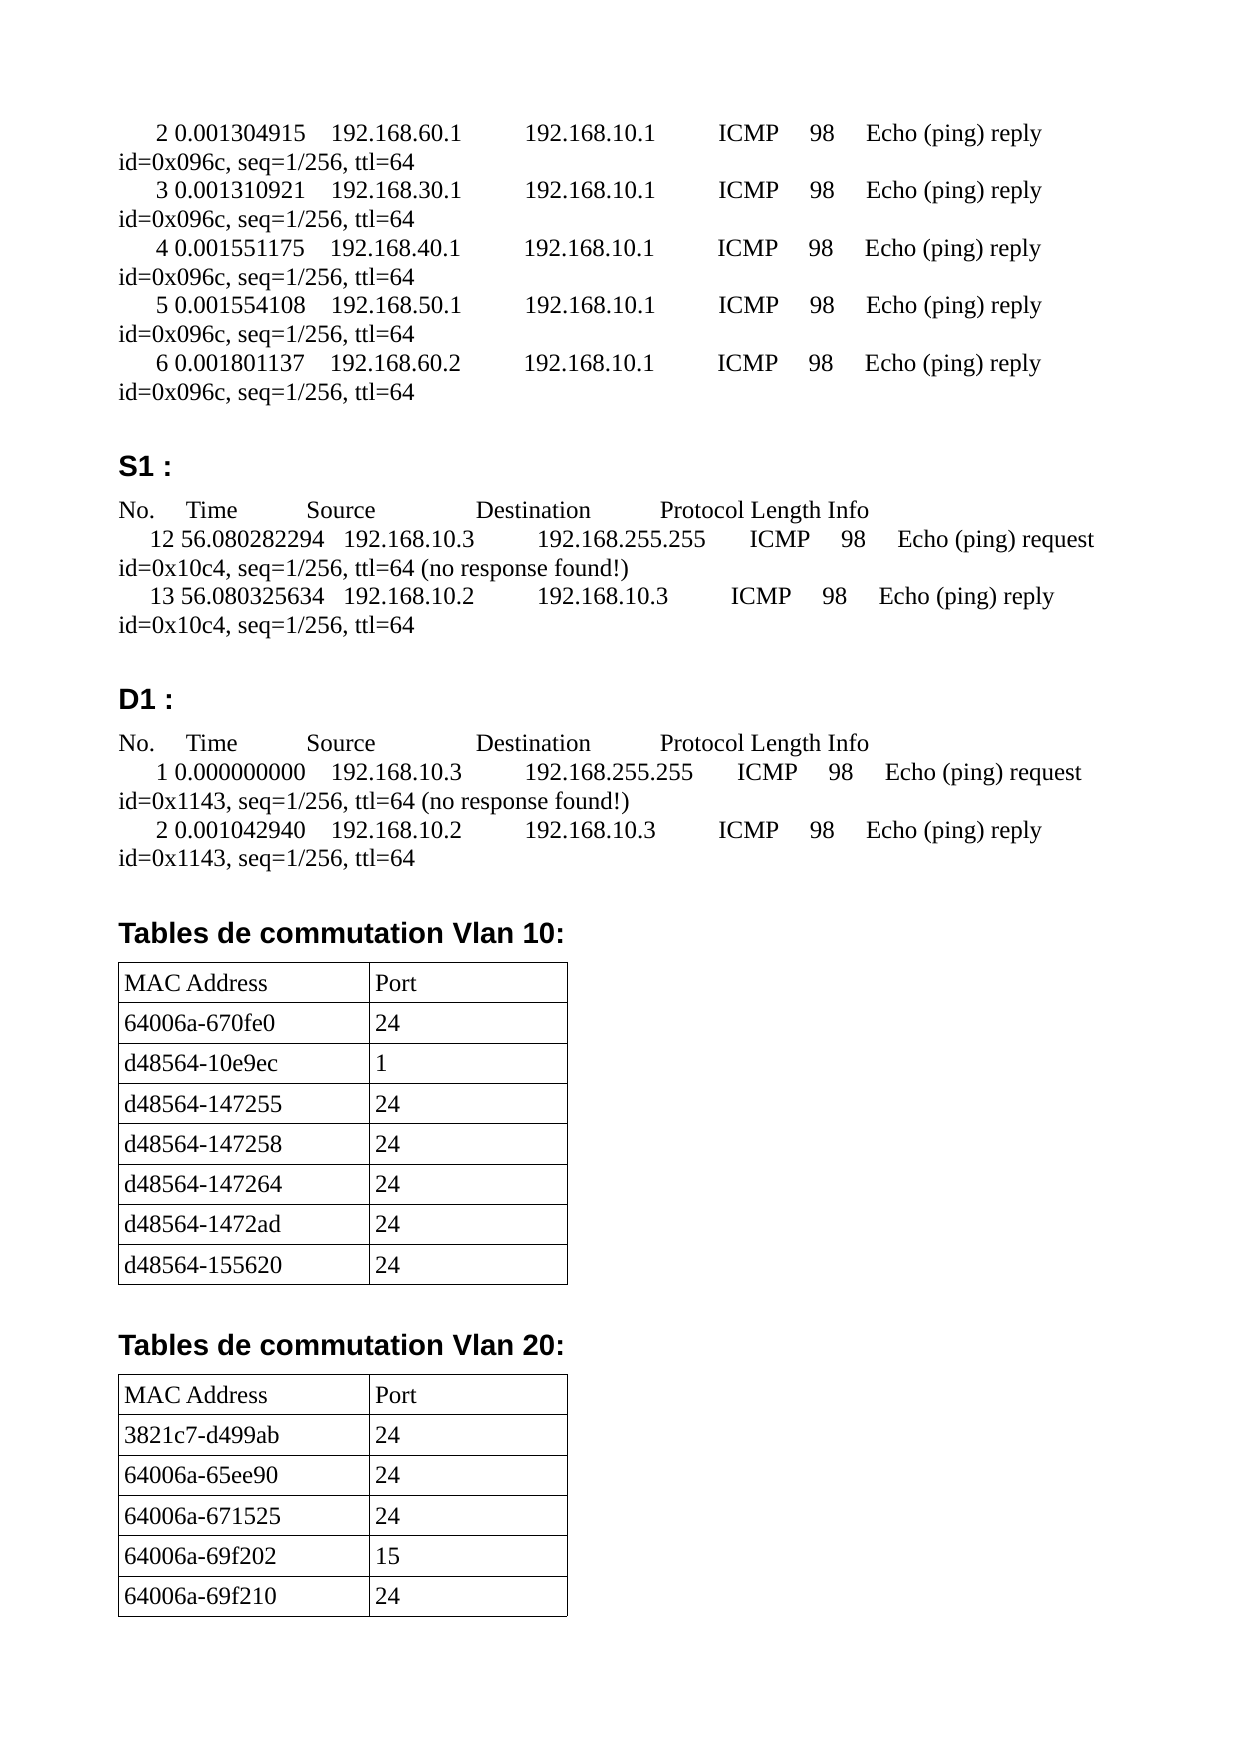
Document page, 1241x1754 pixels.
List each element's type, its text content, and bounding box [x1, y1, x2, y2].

table_cell 64006a-671525 [119, 1496, 369, 1535]
table_cell 1 [370, 1044, 567, 1083]
table_cell 24 [370, 1124, 567, 1163]
text 5 0.001554108 192.168.50.1 192.168.10.1 ICMP 98 Echo (ping) reply id=0x096c, seq=1/256, ttl=64 [118, 291, 1122, 348]
table_cell 64006a-670fe0 [119, 1003, 369, 1042]
table_cell 64006a-69f202 [119, 1536, 369, 1576]
table_header MAC Address [119, 1375, 369, 1414]
subtitle Tables de commutation Vlan 10: [118, 916, 1122, 949]
table_cell 24 [370, 1456, 567, 1495]
table_cell 3821c7-d499ab [119, 1415, 369, 1455]
table_header MAC Address [119, 963, 369, 1002]
table_cell 24 [370, 1003, 567, 1042]
text 13 56.080325634 192.168.10.2 192.168.10.3 ICMP 98 Echo (ping) reply id=0x10c4, seq=1/256, ttl=64 [118, 581, 1122, 639]
text No. Time Source Destination Protocol Length Info [118, 495, 1122, 524]
table_cell d48564-147255 [119, 1084, 369, 1123]
text 1 0.000000000 192.168.10.3 192.168.255.255 ICMP 98 Echo (ping) request id=0x1143, seq=1/256, ttl=64 (no response found!) [118, 757, 1122, 815]
table_cell 15 [370, 1536, 567, 1576]
table_cell 24 [370, 1245, 567, 1284]
table_cell d48564-10e9ec [119, 1044, 369, 1083]
text 12 56.080282294 192.168.10.3 192.168.255.255 ICMP 98 Echo (ping) request id=0x10c4, seq=1/256, ttl=64 (no response found!) [118, 524, 1122, 581]
text No. Time Source Destination Protocol Length Info [118, 728, 1122, 757]
text 4 0.001551175 192.168.40.1 192.168.10.1 ICMP 98 Echo (ping) reply id=0x096c, seq=1/256, ttl=64 [118, 233, 1122, 291]
text 2 0.001304915 192.168.60.1 192.168.10.1 ICMP 98 Echo (ping) reply id=0x096c, seq=1/256, ttl=64 [118, 118, 1122, 176]
table_cell 24 [370, 1205, 567, 1244]
subtitle Tables de commutation Vlan 20: [118, 1328, 1122, 1362]
table_header Port [370, 1375, 567, 1414]
table_cell d48564-1472ad [119, 1205, 369, 1244]
table_cell d48564-147264 [119, 1165, 369, 1204]
table_cell 64006a-65ee90 [119, 1456, 369, 1495]
subtitle D1 : [118, 682, 1122, 716]
table_cell 24 [370, 1577, 567, 1616]
text 3 0.001310921 192.168.30.1 192.168.10.1 ICMP 98 Echo (ping) reply id=0x096c, seq=1/256, ttl=64 [118, 176, 1122, 233]
table_cell 64006a-69f210 [119, 1577, 369, 1616]
text 6 0.001801137 192.168.60.2 192.168.10.1 ICMP 98 Echo (ping) reply id=0x096c, seq=1/256, ttl=64 [118, 348, 1122, 406]
table_cell 24 [370, 1165, 567, 1204]
table_cell 24 [370, 1415, 567, 1455]
table_cell d48564-155620 [119, 1245, 369, 1284]
subtitle S1 : [118, 449, 1122, 483]
table_header Port [370, 963, 567, 1002]
text 2 0.001042940 192.168.10.2 192.168.10.3 ICMP 98 Echo (ping) reply id=0x1143, seq=1/256, ttl=64 [118, 815, 1122, 872]
table_cell d48564-147258 [119, 1124, 369, 1163]
table_cell 24 [370, 1084, 567, 1123]
table_cell 24 [370, 1496, 567, 1535]
